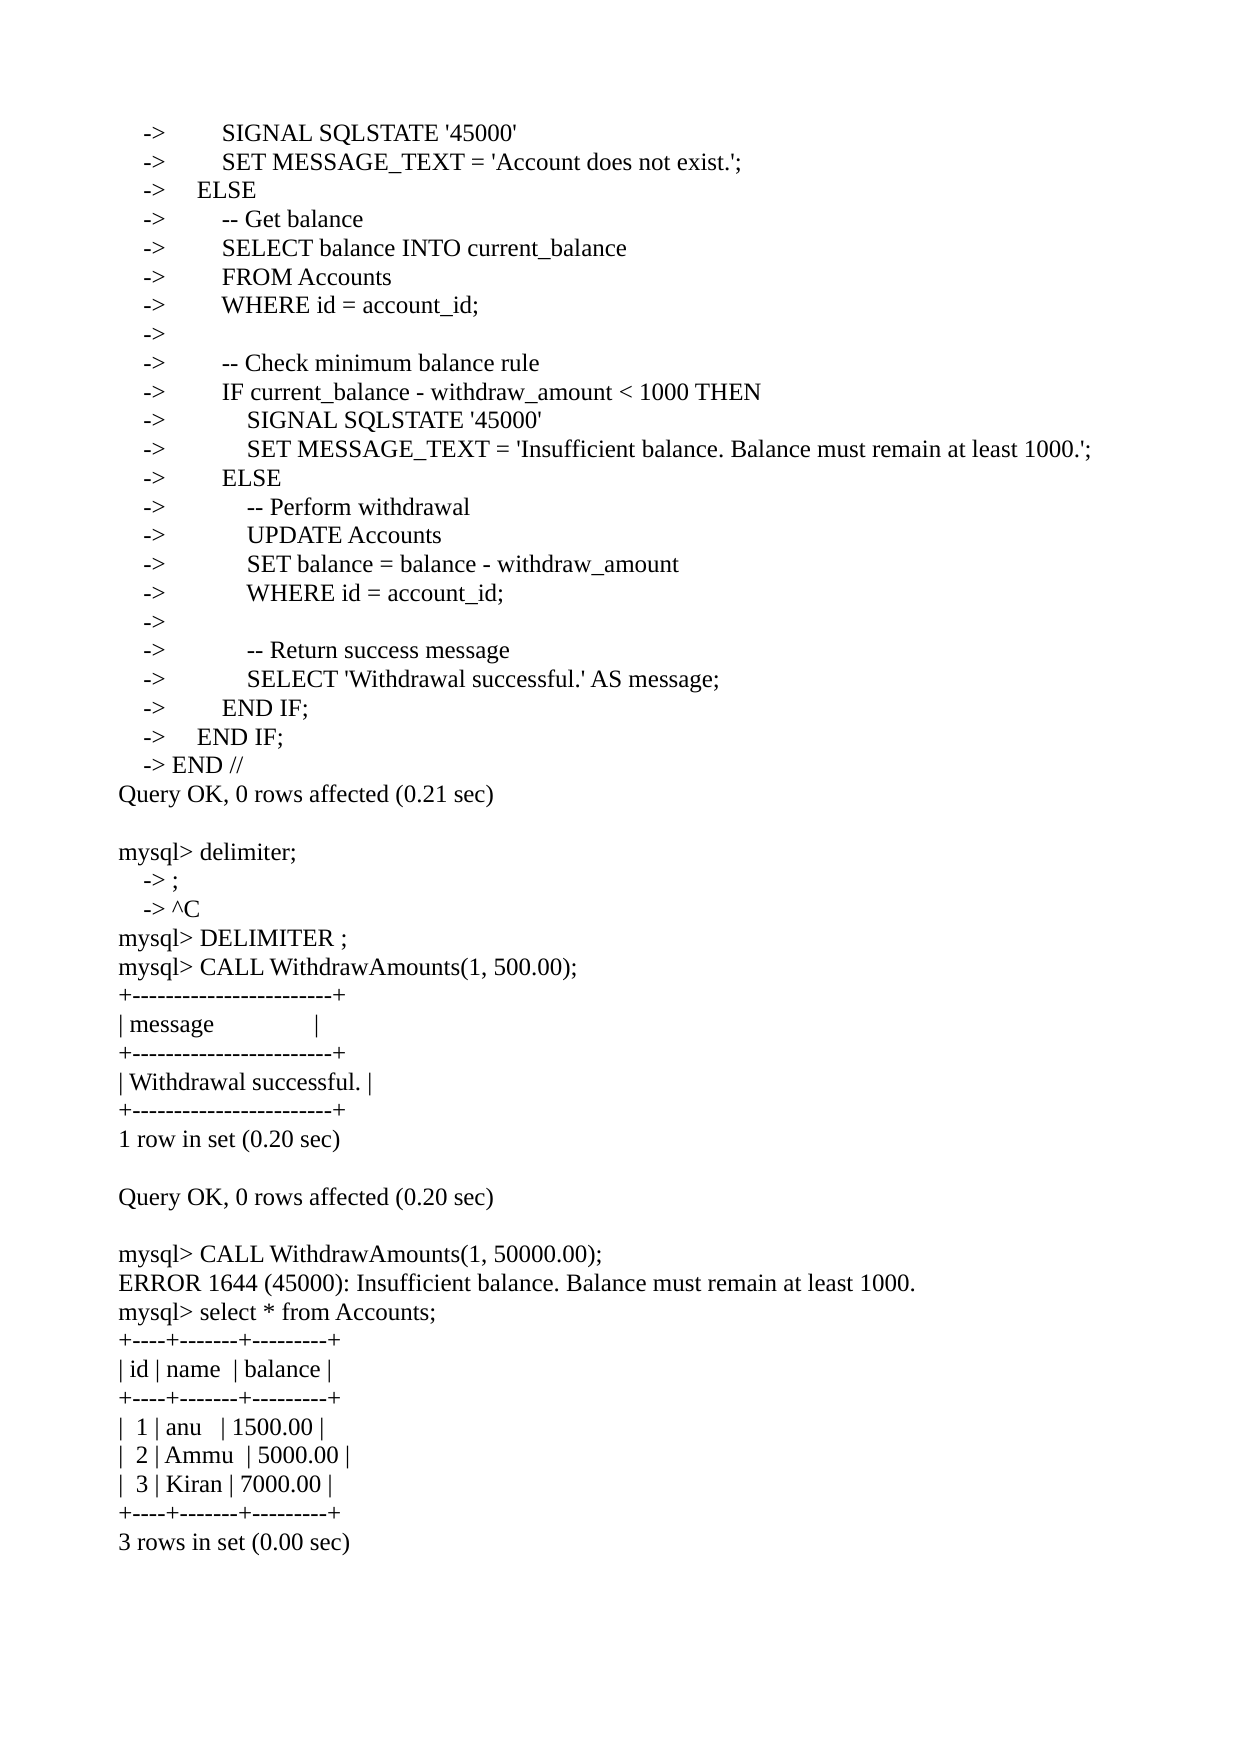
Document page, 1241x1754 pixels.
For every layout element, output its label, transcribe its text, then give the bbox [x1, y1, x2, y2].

text +------------------------+ [118, 1096, 1122, 1124]
text | message | [118, 1009, 1122, 1038]
text -> END IF; [118, 693, 1122, 722]
text -> ; [118, 866, 1122, 894]
text mysql> CALL WithdrawAmounts(1, 500.00); [118, 952, 1122, 981]
text -> -- Get balance [118, 204, 1122, 233]
text mysql> delimiter; [118, 837, 1122, 866]
text -> SELECT balance INTO current_balance [118, 233, 1122, 262]
text | Withdrawal successful. | [118, 1067, 1122, 1096]
text -> SET balance = balance - withdraw_amount [118, 549, 1122, 578]
text +----+-------+---------+ [118, 1498, 1122, 1527]
text | id | name | balance | [118, 1354, 1122, 1383]
text | 3 | Kiran | 7000.00 | [118, 1469, 1122, 1498]
text -> WHERE id = account_id; [118, 291, 1122, 319]
text -> UPDATE Accounts [118, 521, 1122, 549]
text mysql> select * from Accounts; [118, 1297, 1122, 1326]
text -> SET MESSAGE_TEXT = 'Insufficient balance. Balance must remain at least 1000.'; [118, 434, 1122, 463]
text mysql> DELIMITER ; [118, 923, 1122, 952]
text -> [118, 319, 1122, 348]
text -> IF current_balance - withdraw_amount < 1000 THEN [118, 377, 1122, 406]
text -> SELECT 'Withdrawal successful.' AS message; [118, 664, 1122, 693]
text -> -- Check minimum balance rule [118, 348, 1122, 377]
text +----+-------+---------+ [118, 1383, 1122, 1412]
text Query OK, 0 rows affected (0.20 sec) [118, 1182, 1122, 1211]
text -> [118, 607, 1122, 636]
text +------------------------+ [118, 981, 1122, 1009]
text mysql> CALL WithdrawAmounts(1, 50000.00); [118, 1239, 1122, 1268]
text 1 row in set (0.20 sec) [118, 1124, 1122, 1153]
text | 2 | Ammu | 5000.00 | [118, 1441, 1122, 1469]
text -> FROM Accounts [118, 262, 1122, 291]
text -> -- Return success message [118, 636, 1122, 664]
text Query OK, 0 rows affected (0.21 sec) [118, 779, 1122, 808]
text -> SIGNAL SQLSTATE '45000' [118, 406, 1122, 434]
text | 1 | anu | 1500.00 | [118, 1412, 1122, 1441]
text -> ELSE [118, 176, 1122, 204]
text +----+-------+---------+ [118, 1326, 1122, 1354]
text -> WHERE id = account_id; [118, 578, 1122, 607]
text ERROR 1644 (45000): Insufficient balance. Balance must remain at least 1000. [118, 1268, 1122, 1297]
text -> ^C [118, 894, 1122, 923]
text -> ELSE [118, 463, 1122, 492]
text -> END // [118, 751, 1122, 779]
text 3 rows in set (0.00 sec) [118, 1527, 1122, 1556]
text -> SIGNAL SQLSTATE '45000' [118, 118, 1122, 147]
text -> SET MESSAGE_TEXT = 'Account does not exist.'; [118, 147, 1122, 176]
text -> -- Perform withdrawal [118, 492, 1122, 521]
text +------------------------+ [118, 1038, 1122, 1067]
text -> END IF; [118, 722, 1122, 751]
